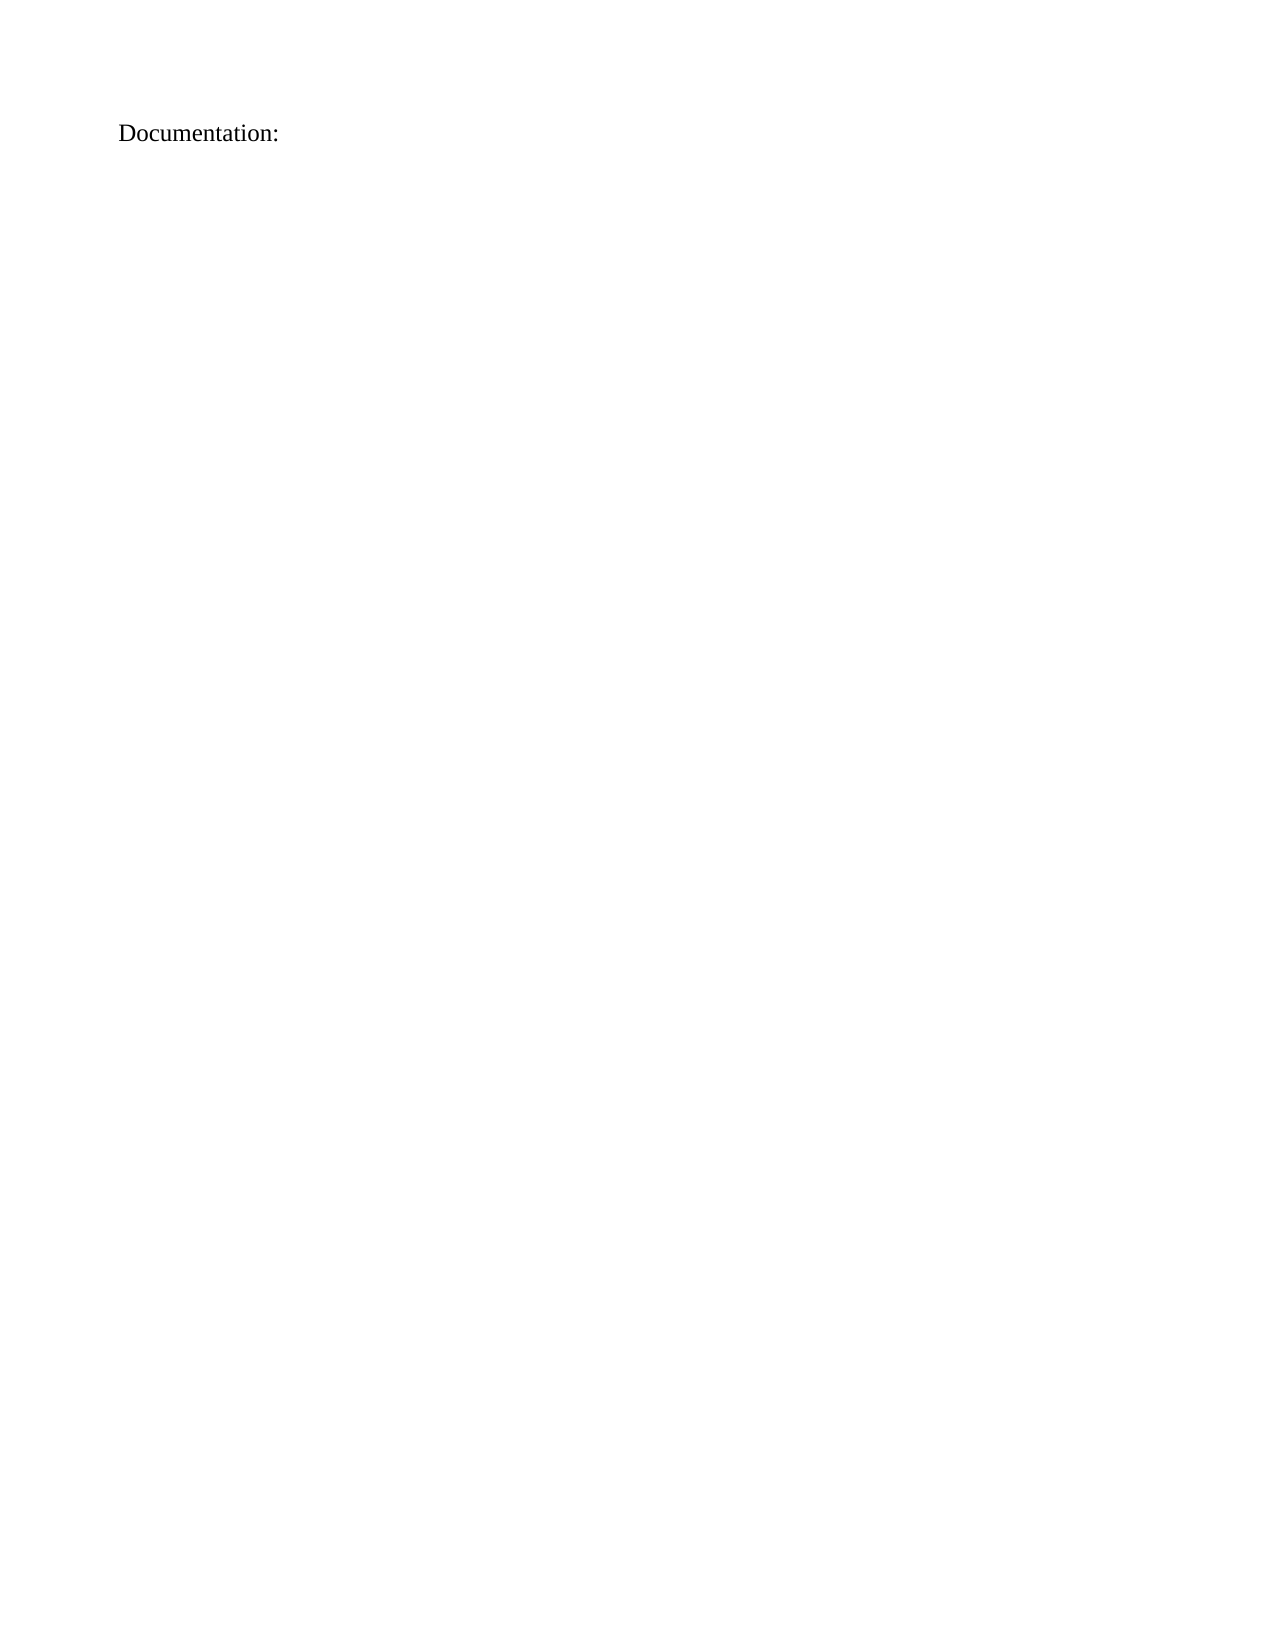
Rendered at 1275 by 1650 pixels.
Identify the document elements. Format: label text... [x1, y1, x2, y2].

text Documentation: [118, 118, 1157, 147]
